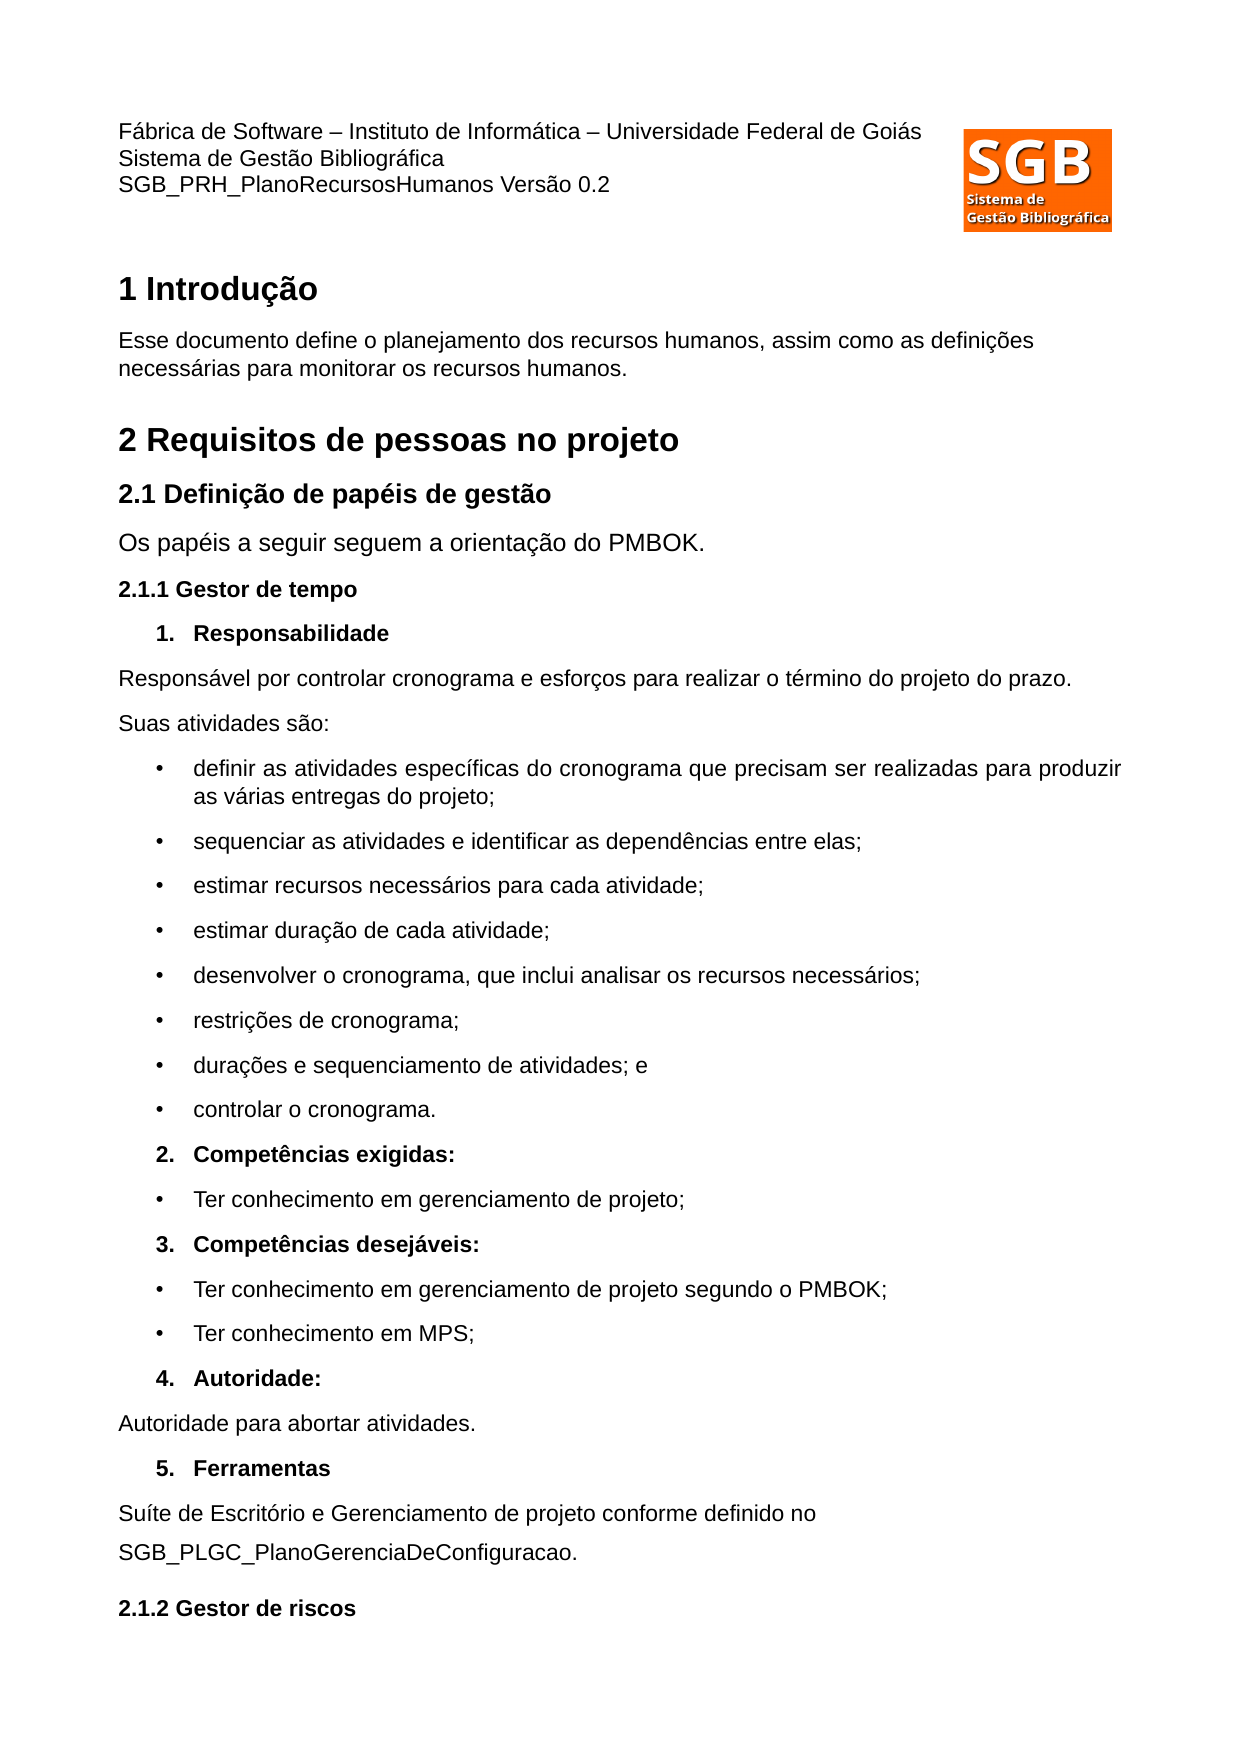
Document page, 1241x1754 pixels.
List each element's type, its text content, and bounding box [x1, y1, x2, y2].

list Ter conhecimento em MPS; [156, 1320, 1122, 1347]
text 2.1.1 Gestor de tempo [118, 576, 1122, 602]
text 2.1.2 Gestor de riscos [118, 1595, 1122, 1622]
list Autoridade: [156, 1365, 1122, 1392]
list estimar duração de cada atividade; [156, 917, 1122, 944]
text Os papéis a seguir seguem a orientação do PMBOK. [118, 528, 1122, 557]
list Ter conhecimento em gerenciamento de projeto; [156, 1186, 1122, 1212]
list Ferramentas [156, 1455, 1122, 1481]
text Responsável por controlar cronograma e esforços para realizar o término do projeto do prazo. [118, 665, 1122, 692]
list Ter conhecimento em gerenciamento de projeto segundo o PMBOK; [156, 1276, 1122, 1302]
list desenvolver o cronograma, que inclui analisar os recursos necessários; [156, 962, 1122, 988]
list controlar o cronograma. [156, 1096, 1122, 1123]
text Esse documento define o planejamento dos recursos humanos, assim como as definições necessárias para monitorar os recursos humanos. [118, 327, 1122, 381]
list definir as atividades específicas do cronograma que precisam ser realizadas para produzir as várias entregas do projeto; [156, 755, 1122, 809]
list durações e sequenciamento de atividades; e [156, 1052, 1122, 1078]
list Competências exigidas: [156, 1141, 1122, 1168]
list Responsabilidade [156, 620, 1122, 647]
picture [963, 129, 1112, 232]
text Suíte de Escritório e Gerenciamento de projeto conforme definido no SGB_PLGC_PlanoGerenciaDeConfiguracao. [118, 1499, 1122, 1565]
text Autoridade para abortar atividades. [118, 1410, 1122, 1436]
subtitle 2 Requisitos de pessoas no projeto [118, 421, 1122, 459]
list restrições de cronograma; [156, 1007, 1122, 1033]
list estimar recursos necessários para cada atividade; [156, 872, 1122, 899]
text Suas atividades são: [118, 710, 1122, 736]
subtitle 1 Introdução [118, 269, 1122, 308]
list sequenciar as atividades e identificar as dependências entre elas; [156, 828, 1122, 854]
text 2.1 Definição de papéis de gestão [118, 478, 1122, 509]
list Competências desejáveis: [156, 1231, 1122, 1257]
